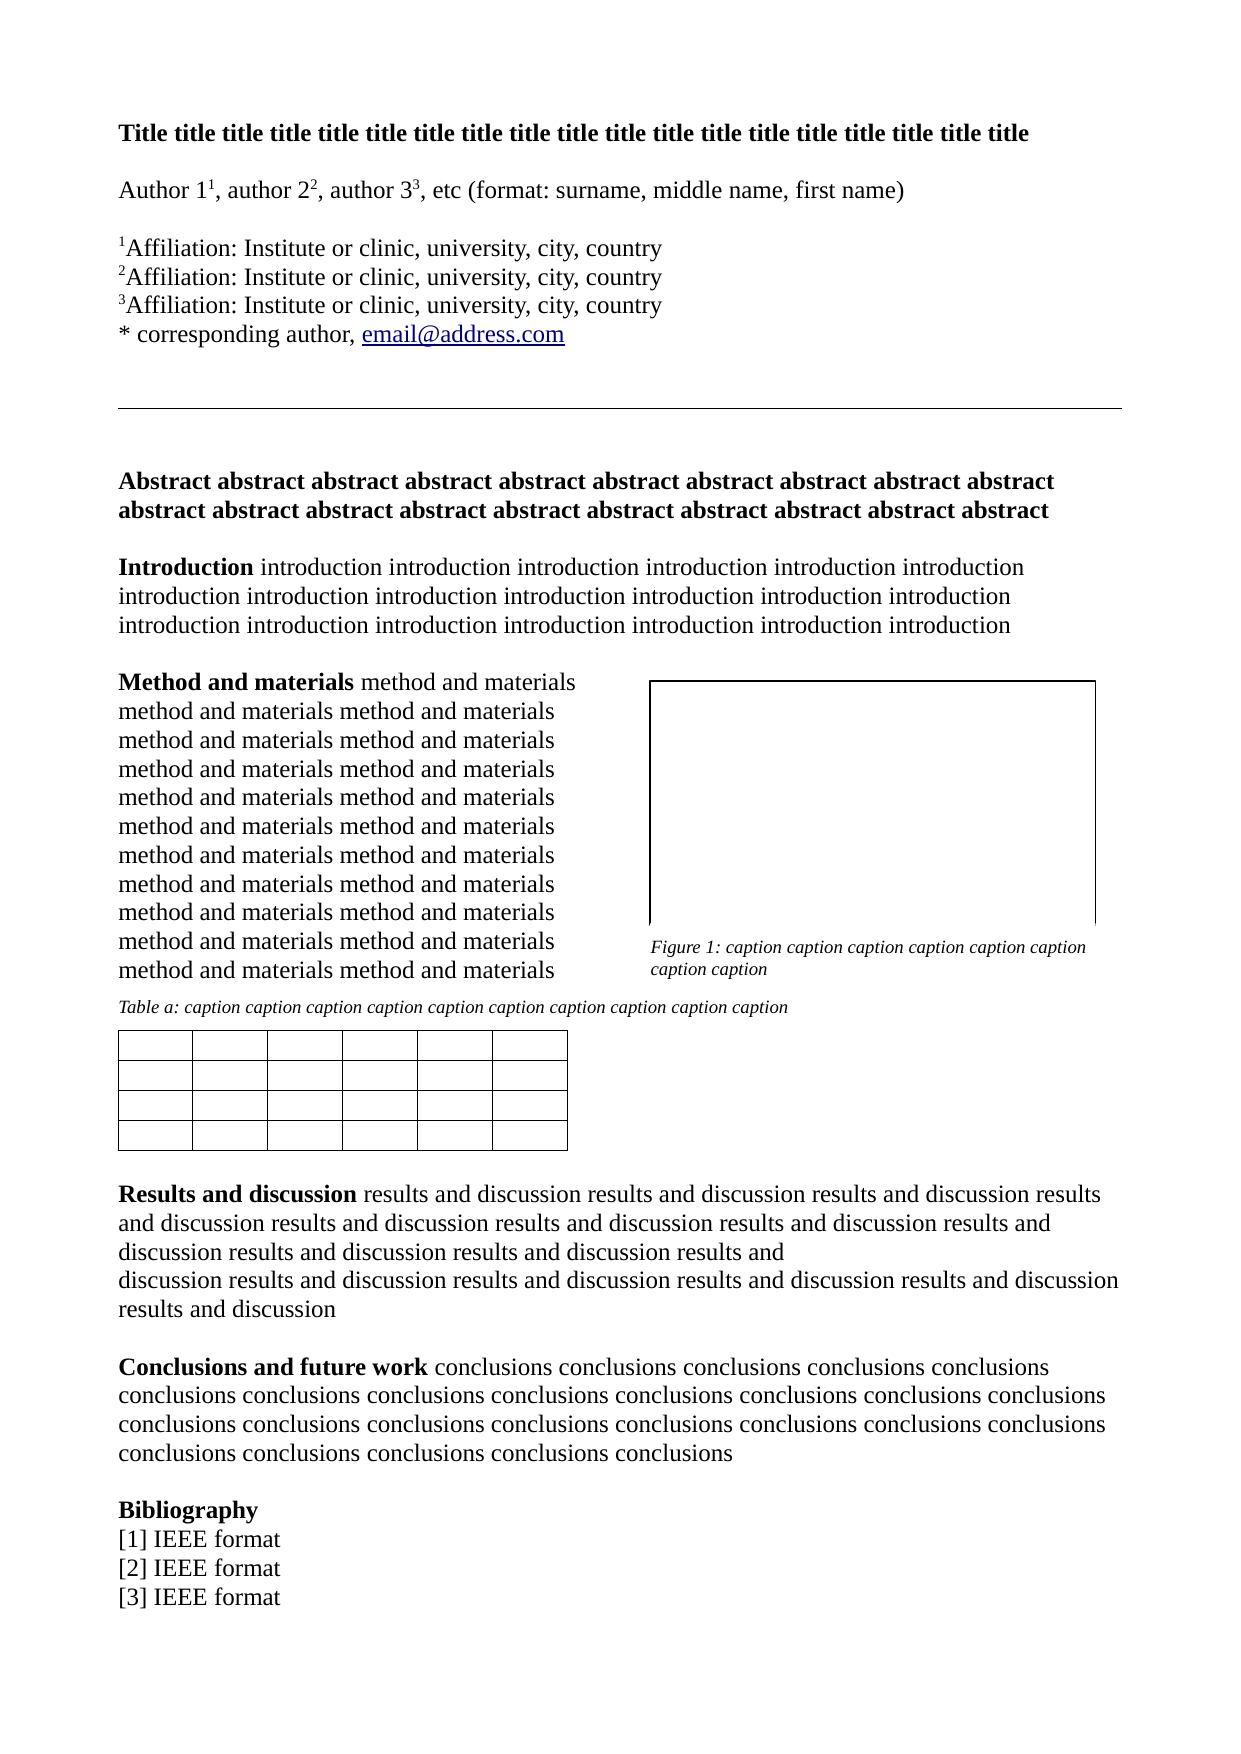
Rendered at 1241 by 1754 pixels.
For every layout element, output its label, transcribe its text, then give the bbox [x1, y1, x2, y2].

text Author 11, author 22, author 33, etc (format: surname, middle name, first name) [118, 176, 1122, 204]
table_cell [193, 1061, 267, 1090]
table_cell [493, 1091, 567, 1120]
text discussion results and discussion results and discussion results and discussion results and discussion results and discussion [118, 1266, 1122, 1323]
table_cell [119, 1061, 192, 1090]
text [1] IEEE format [118, 1524, 1122, 1553]
table_header [418, 1031, 492, 1060]
text Abstract abstract abstract abstract abstract abstract abstract abstract abstract abstract abstract abstract abstract abstract abstract abstract abstract abstract abstract abstract [118, 466, 1122, 524]
table_cell [343, 1061, 417, 1090]
text 1Affiliation: Institute or clinic, university, city, country [118, 233, 1122, 262]
table_header [343, 1031, 417, 1060]
text Results and discussion results and discussion results and discussion results and discussion results and discussion results and discussion results and discussion results and discussion results and discussion results and discussion results and discussion results and [118, 1179, 1122, 1266]
text 3Affiliation: Institute or clinic, university, city, country [118, 291, 1122, 319]
table_cell [268, 1121, 342, 1149]
text Method and materials method and materials method and materials method and materials method and materials method and materials method and materials method and materials method and materials method and materials method and materials method and materials method and materials method and materials method and materials method and materials method and materials method and materials method and materials method and materials method and materials method and materials [118, 667, 1122, 984]
table_cell [418, 1091, 492, 1120]
table_cell [418, 1061, 492, 1090]
table_cell [119, 1091, 192, 1120]
table_header [493, 1031, 567, 1060]
table_header [268, 1031, 342, 1060]
text Bibliography [118, 1496, 1122, 1524]
text Figure 1: caption caption caption caption caption caption caption caption [650, 936, 1096, 979]
table_header [119, 1031, 192, 1060]
text [3] IEEE format [118, 1582, 1122, 1611]
text Introduction introduction introduction introduction introduction introduction introduction introduction introduction introduction introduction introduction introduction introduction introduction introduction introduction introduction introduction introduction introduction [118, 552, 1122, 639]
table_cell [418, 1121, 492, 1149]
text 2Affiliation: Institute or clinic, university, city, country [118, 262, 1122, 291]
table_cell [193, 1091, 267, 1120]
text Title title title title title title title title title title title title title title title title title title title [118, 118, 1122, 147]
table_cell [493, 1061, 567, 1090]
table_cell [343, 1091, 417, 1120]
table_cell [268, 1091, 342, 1120]
table_cell [493, 1121, 567, 1149]
table_cell [119, 1121, 192, 1149]
text [2] IEEE format [118, 1553, 1122, 1582]
text Table a: caption caption caption caption caption caption caption caption caption caption [118, 996, 1122, 1018]
table_cell [193, 1121, 267, 1149]
table_header [193, 1031, 267, 1060]
table_cell [268, 1061, 342, 1090]
table_cell [343, 1121, 417, 1149]
text Conclusions and future work conclusions conclusions conclusions conclusions conclusions conclusions conclusions conclusions conclusions conclusions conclusions conclusions conclusions conclusions conclusions conclusions conclusions conclusions conclusions conclusions conclusions conclusions conclusions conclusions conclusions conclusions [118, 1352, 1122, 1467]
text * corresponding author, email@address.com [118, 319, 1122, 348]
